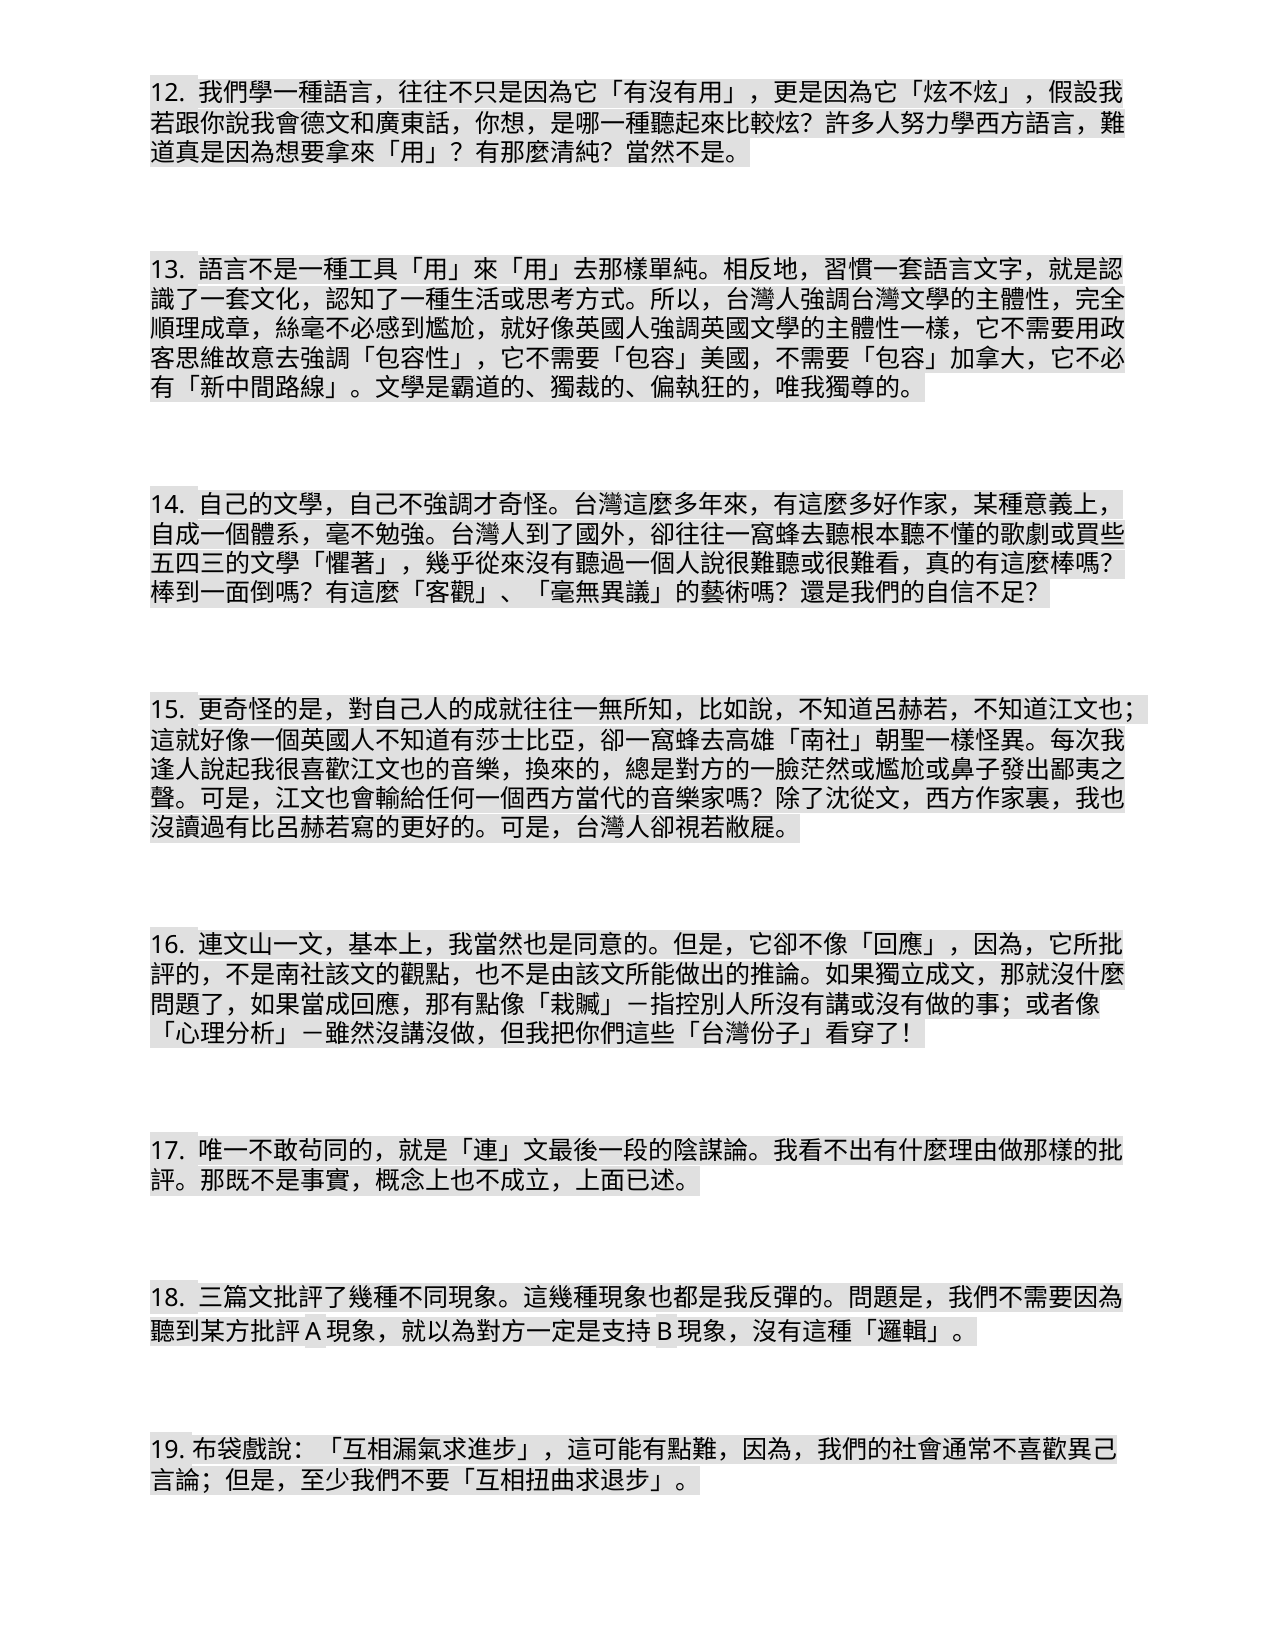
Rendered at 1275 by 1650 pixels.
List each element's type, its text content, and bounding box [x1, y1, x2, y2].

text 17. 唯一不敢茍同的，就是「連」文最後一段的陰謀論。我看不出有什麼理由做那樣的批評。那既不是事實，概念上也不成立，上面已述。 [150, 1132, 1125, 1196]
text 18. 三篇文批評了幾種不同現象。這幾種現象也都是我反彈的。問題是，我們不需要因為聽到某方批評A現象，就以為對方一定是支持B現象，沒有這種「邏輯」。 [150, 1279, 1125, 1348]
text 12. 我們學一種語言，往往不只是因為它「有沒有用」，更是因為它「炫不炫」，假設我若跟你說我會德文和廣東話，你想，是哪一種聽起來比較炫？許多人努力學西方語言，難道真是因為想要拿來「用」？有那麼清純？當然不是。 [150, 75, 1125, 167]
text 15. 更奇怪的是，對自己人的成就往往一無所知，比如說，不知道呂赫若，不知道江文也；這就好像一個英國人不知道有莎士比亞，卻一窩蜂去高雄「南社」朝聖一樣怪異。每次我逢人說起我很喜歡江文也的音樂，換來的，總是對方的一臉茫然或尷尬或鼻子發出鄙夷之聲。可是，江文也會輸給任何一個西方當代的音樂家嗎？除了沈從文，西方作家裏，我也沒讀過有比呂赫若寫的更好的。可是，台灣人卻視若敝屣。 [150, 692, 1125, 843]
text 13. 語言不是一種工具「用」來「用」去那樣單純。相反地，習慣一套語言文字，就是認識了一套文化，認知了一種生活或思考方式。所以，台灣人強調台灣文學的主體性，完全順理成章，絲毫不必感到尷尬，就好像英國人強調英國文學的主體性一樣，它不需要用政客思維故意去強調「包容性」，它不需要「包容」美國，不需要「包容」加拿大，它不必有「新中間路線」。文學是霸道的、獨裁的、偏執狂的，唯我獨尊的。 [150, 251, 1125, 402]
text 14. 自己的文學，自己不強調才奇怪。台灣這麼多年來，有這麼多好作家，某種意義上，自成一個體系，毫不勉強。台灣人到了國外，卻往往一窩蜂去聽根本聽不懂的歌劇或買些五四三的文學「懼著」，幾乎從來沒有聽過一個人說很難聽或很難看，真的有這麼棒嗎？棒到一面倒嗎？有這麼「客觀」、「毫無異議」的藝術嗎？還是我們的自信不足？ [150, 486, 1125, 608]
text 19. 布袋戲說：「互相漏氣求進步」，這可能有點難，因為，我們的社會通常不喜歡異己言論；但是，至少我們不要「互相扭曲求退步」。 [150, 1432, 1125, 1495]
text 16. 連文山一文，基本上，我當然也是同意的。但是，它卻不像「回應」，因為，它所批評的，不是南社該文的觀點，也不是由該文所能做出的推論。如果獨立成文，那就沒什麼問題了，如果當成回應，那有點像「栽贓」－指控別人所沒有講或沒有做的事；或者像「心理分析」－雖然沒講沒做，但我把你們這些「台灣份子」看穿了！ [150, 927, 1125, 1048]
